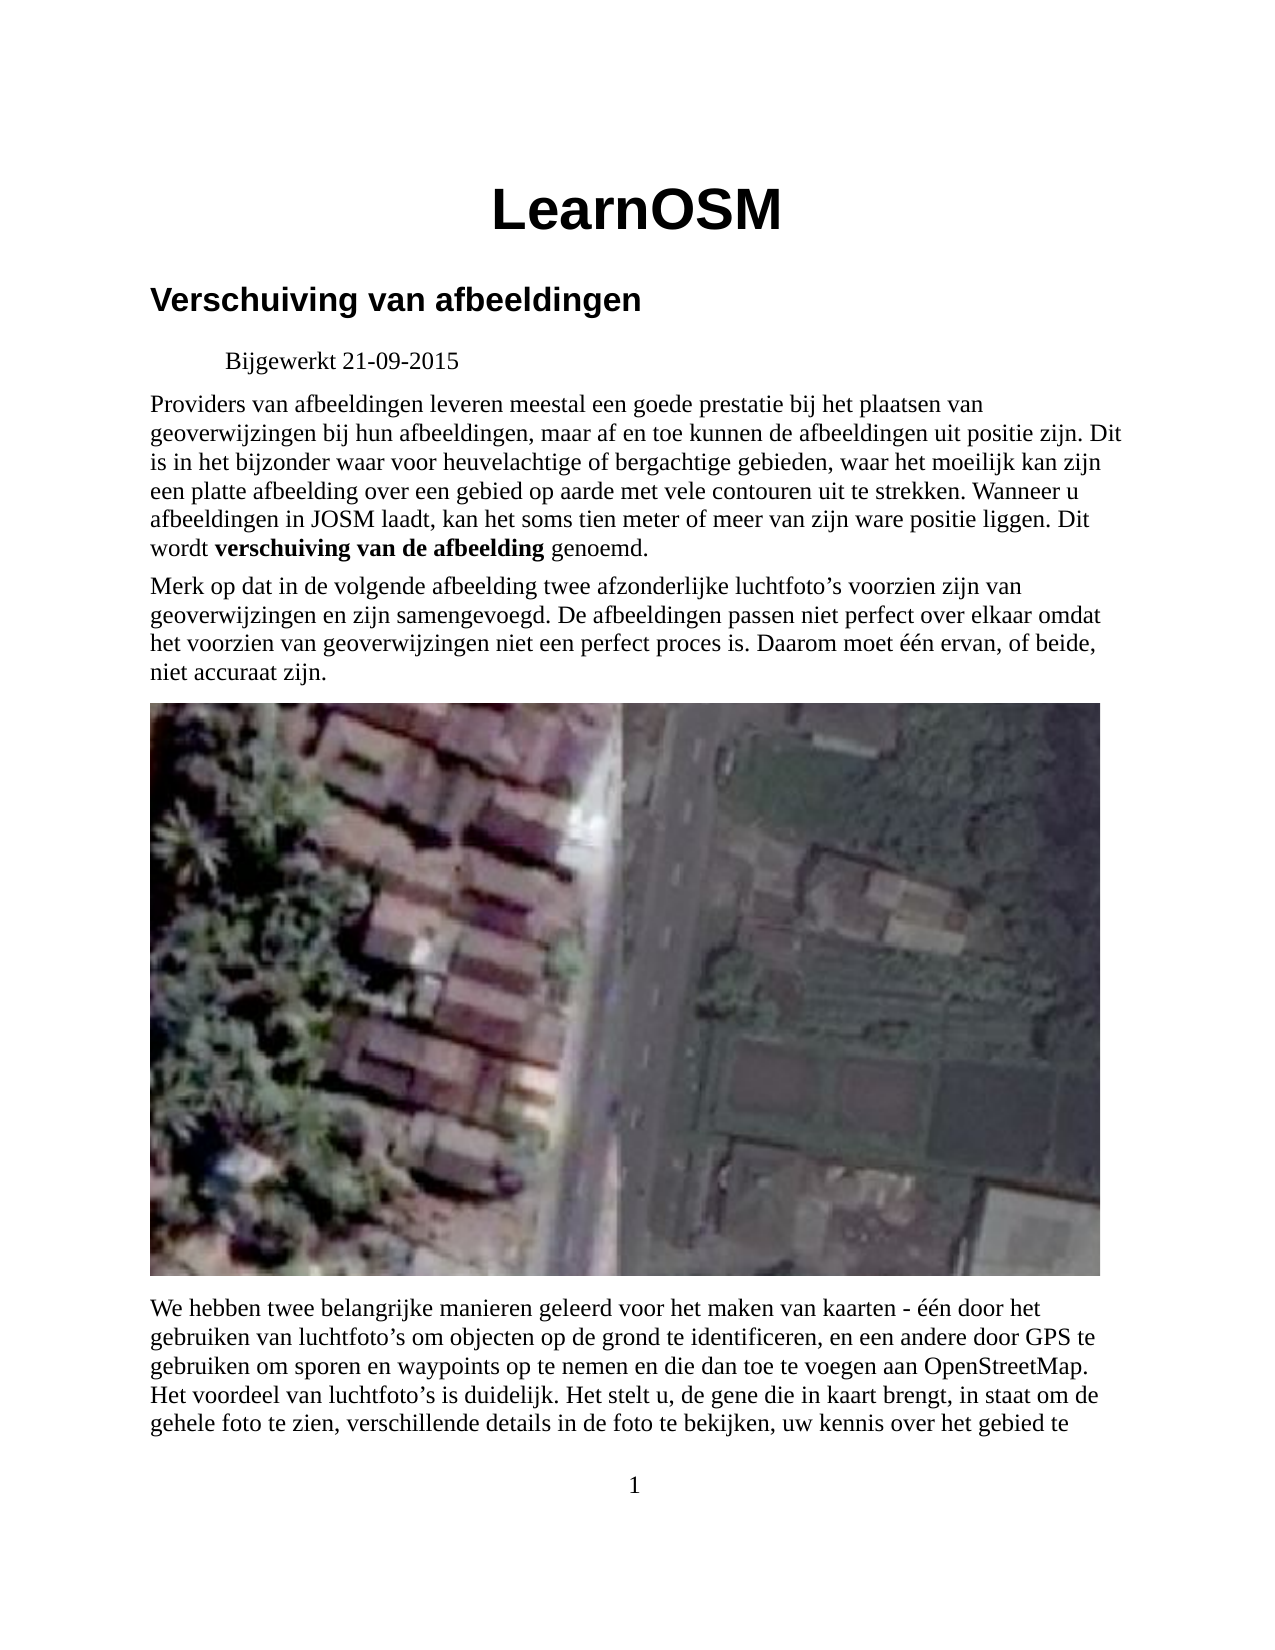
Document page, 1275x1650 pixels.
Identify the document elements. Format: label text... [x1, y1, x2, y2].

text Bijgewerkt 21-09-2015 [225, 346, 1125, 374]
title LearnOSM [150, 175, 1125, 242]
text Providers van afbeeldingen leveren meestal een goede prestatie bij het plaatsen van geoverwijzingen bij hun afbeeldingen, maar af en toe kunnen de afbeeldingen uit positie zijn. Dit is in het bijzonder waar voor heuvelachtige of bergachtige gebieden, waar het moeilijk kan zijn een platte afbeelding over een gebied op aarde met vele contouren uit te strekken. Wanneer u afbeeldingen in JOSM laadt, kan het soms tien meter of meer van zijn ware positie liggen. Dit wordt verschuiving van de afbeelding genoemd. [150, 389, 1125, 562]
text We hebben twee belangrijke manieren geleerd voor het maken van kaarten - één door het gebruiken van luchtfoto’s om objecten op de grond te identificeren, en een andere door GPS te gebruiken om sporen en waypoints op te nemen en die dan toe te voegen aan OpenStreetMap. Het voordeel van luchtfoto’s is duidelijk. Het stelt u, de gene die in kaart brengt, in staat om de gehele foto te zien, verschillende details in de foto te bekijken, uw kennis over het gebied te [150, 1293, 1125, 1437]
subtitle Verschuiving van afbeeldingen [150, 279, 1125, 318]
picture [150, 703, 1100, 1276]
text Merk op dat in de volgende afbeelding twee afzonderlijke luchtfoto’s voorzien zijn van geoverwijzingen en zijn samengevoegd. De afbeeldingen passen niet perfect over elkaar omdat het voorzien van geoverwijzingen niet een perfect proces is. Daarom moet één ervan, of beide, niet accuraat zijn. [150, 571, 1125, 686]
